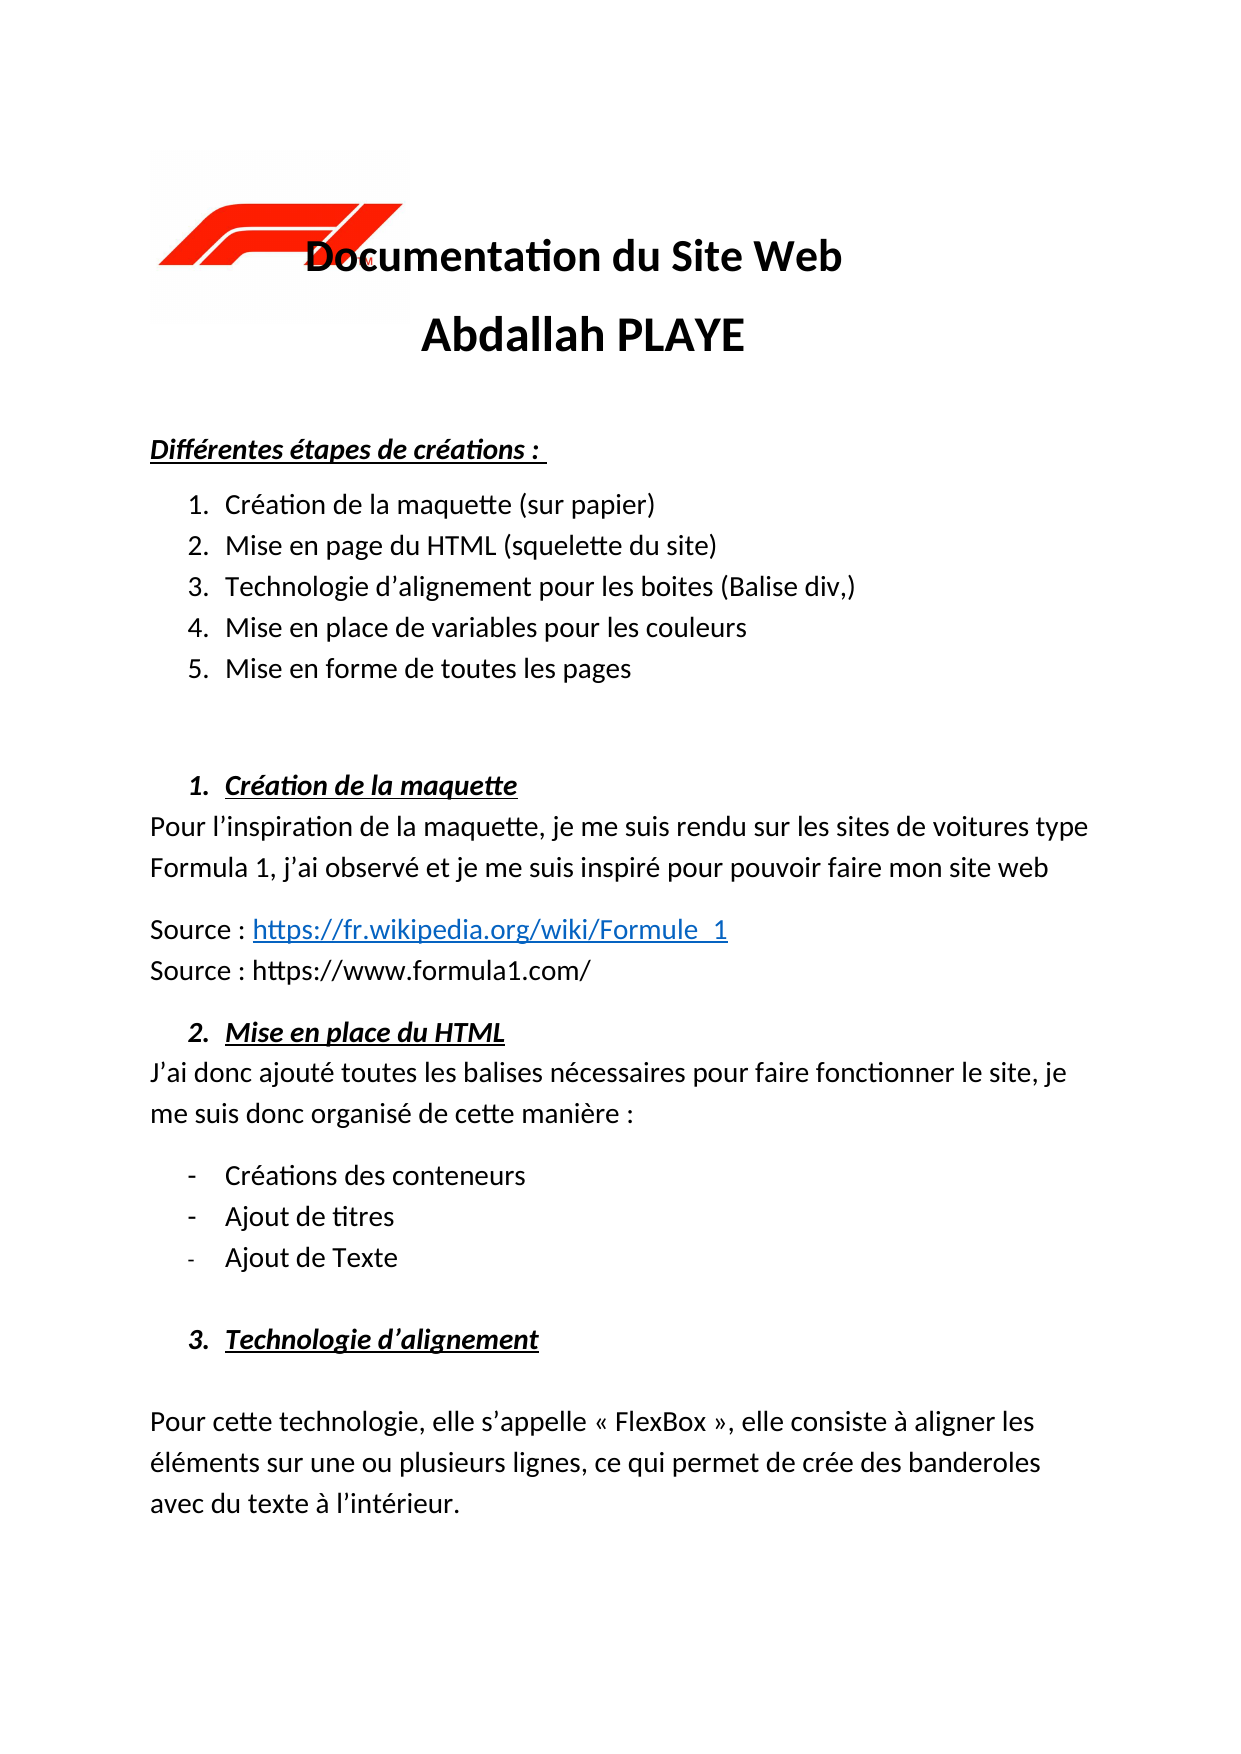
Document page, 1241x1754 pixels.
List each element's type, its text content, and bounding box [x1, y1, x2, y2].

list Créations des conteneurs [187, 1157, 1090, 1193]
list Mise en forme de toutes les pages [187, 650, 1090, 686]
list Ajout de titres [187, 1198, 1090, 1234]
text Source : https://fr.wikipedia.org/wiki/Formule_1 Source : https://www.formula1.com/ [150, 911, 1090, 987]
text Pour cette technologie, elle s’appelle « FlexBox », elle consiste à aligner les éléments sur une ou plusieurs lignes, ce qui permet de crée des banderoles avec du texte à l’intérieur. [150, 1403, 1090, 1520]
text Pour l’inspiration de la maquette, je me suis rendu sur les sites de voitures type Formula 1, j’ai observé et je me suis inspiré pour pouvoir faire mon site web [150, 808, 1090, 885]
list Ajout de Texte [187, 1239, 1090, 1275]
list Mise en page du HTML (squelette du site) [187, 527, 1090, 563]
text Abdallah PLAYE [150, 303, 1090, 364]
list Technologie d’alignement [187, 1321, 1090, 1357]
list Technologie d’alignement pour les boites (Balise div,) [187, 568, 1090, 604]
text Documentation du Site Web [410, 226, 1090, 282]
text Différentes étapes de créations : [150, 431, 1090, 467]
text J’ai donc ajouté toutes les balises nécessaires pour faire fonctionner le site, je me suis donc organisé de cette manière : [150, 1054, 1090, 1131]
list Création de la maquette (sur papier) [187, 486, 1090, 522]
list Création de la maquette [187, 767, 1090, 803]
list Mise en place du HTML [187, 1014, 1090, 1049]
list Mise en place de variables pour les couleurs [187, 609, 1090, 644]
